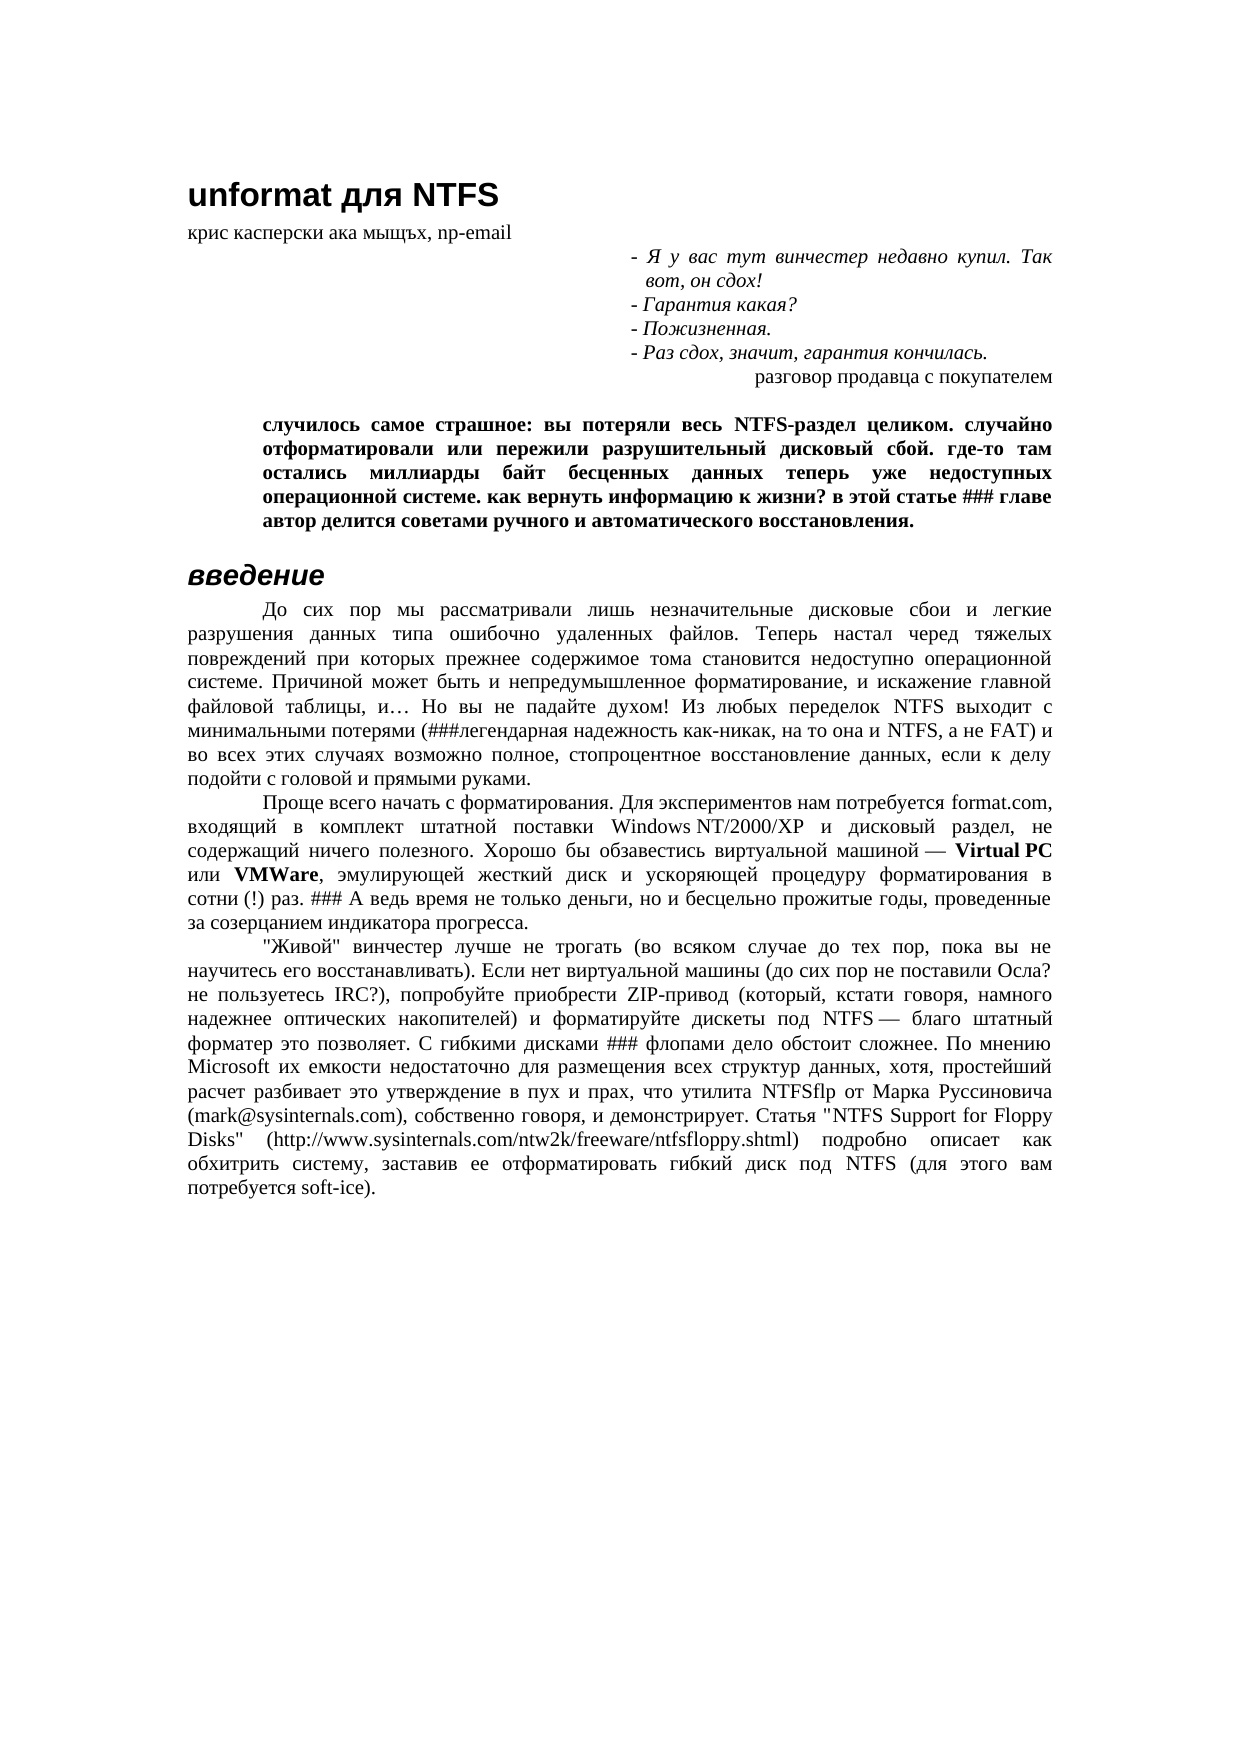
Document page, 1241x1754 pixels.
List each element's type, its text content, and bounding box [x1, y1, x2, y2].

subtitle unformat для NTFS [187, 175, 1053, 213]
text крис касперски ака мыщъх, np-email [187, 220, 1053, 244]
text - Гарантия какая? [631, 292, 1053, 316]
text - Пожизненная. [631, 316, 1053, 340]
text "Живой" винчестер лучше не трогать (во всяком случае до тех пор, пока вы не научитесь его восстанавливать). Если нет виртуальной машины (до сих пор не поставили Осла? не пользуетесь IRC?), попробуйте приобрести ZIP-привод (который, кстати говоря, намного надежнее оптических накопителей) и форматируйте дискеты под NTFS — благо штатный форматер это позволяет. С гибкими дисками ### флопами дело обстоит сложнее. По мнению Microsoft их емкости недостаточно для размещения всех структур данных, хотя, простейший расчет разбивает это утверждение в пух и прах, что утилита NTFSflp от Марка Руссиновича (mark@sysinternals.com), собственно говоря, и демонстрирует. Статья "NTFS Support for Floppy Disks" (http://www.sysinternals.com/ntw2k/freeware/ntfsfloppy.shtml) подробно описает как обхитрить систему, заставив ее отформатировать гибкий диск под NTFS (для этого вам потребуется soft-ice). [187, 934, 1053, 1199]
text - Раз сдох, значит, гарантия кончилась. [631, 340, 1053, 364]
text случилось самое страшное: вы потеряли весь NTFS-раздел целиком. случайно отформатировали или пережили разрушительный дисковый сбой. где-то там остались миллиарды байт бесценных данных теперь уже недоступных операционной системе. как вернуть информацию к жизни? в этой статье ### главе автор делится советами ручного и автоматического восстановления. [262, 412, 1053, 532]
subtitle введение [187, 557, 1053, 591]
text До сих пор мы рассматривали лишь незначительные дисковые сбои и легкие разрушения данных типа ошибочно удаленных файлов. Теперь настал черед тяжелых повреждений при которых прежнее содержимое тома становится недоступно операционной системе. Причиной может быть и непредумышленное форматирование, и искажение главной файловой таблицы, и… Но вы не падайте духом! Из любых переделок NTFS выходит с минимальными потерями (###легендарная надежность как-никак, на то она и NTFS, а не FAT) и во всех этих случаях возможно полное, стопроцентное восстановление данных, если к делу подойти с головой и прямыми руками. [187, 597, 1053, 790]
text Проще всего начать с форматирования. Для экспериментов нам потребуется format.com, входящий в комплект штатной поставки Windows NT/2000/XP и дисковый раздел, не содержащий ничего полезного. Хорошо бы обзавестись виртуальной машиной — Virtual PC или VMWare, эмулирующей жесткий диск и ускоряющей процедуру форматирования в сотни (!) раз. ### А ведь время не только деньги, но и бесцельно прожитые годы, проведенные за созерцанием индикатора прогресса. [187, 790, 1053, 934]
text разговор продавца с покупателем [487, 364, 1053, 388]
text - Я у вас тут винчестер недавно купил. Так вот, он сдох! [631, 244, 1053, 292]
